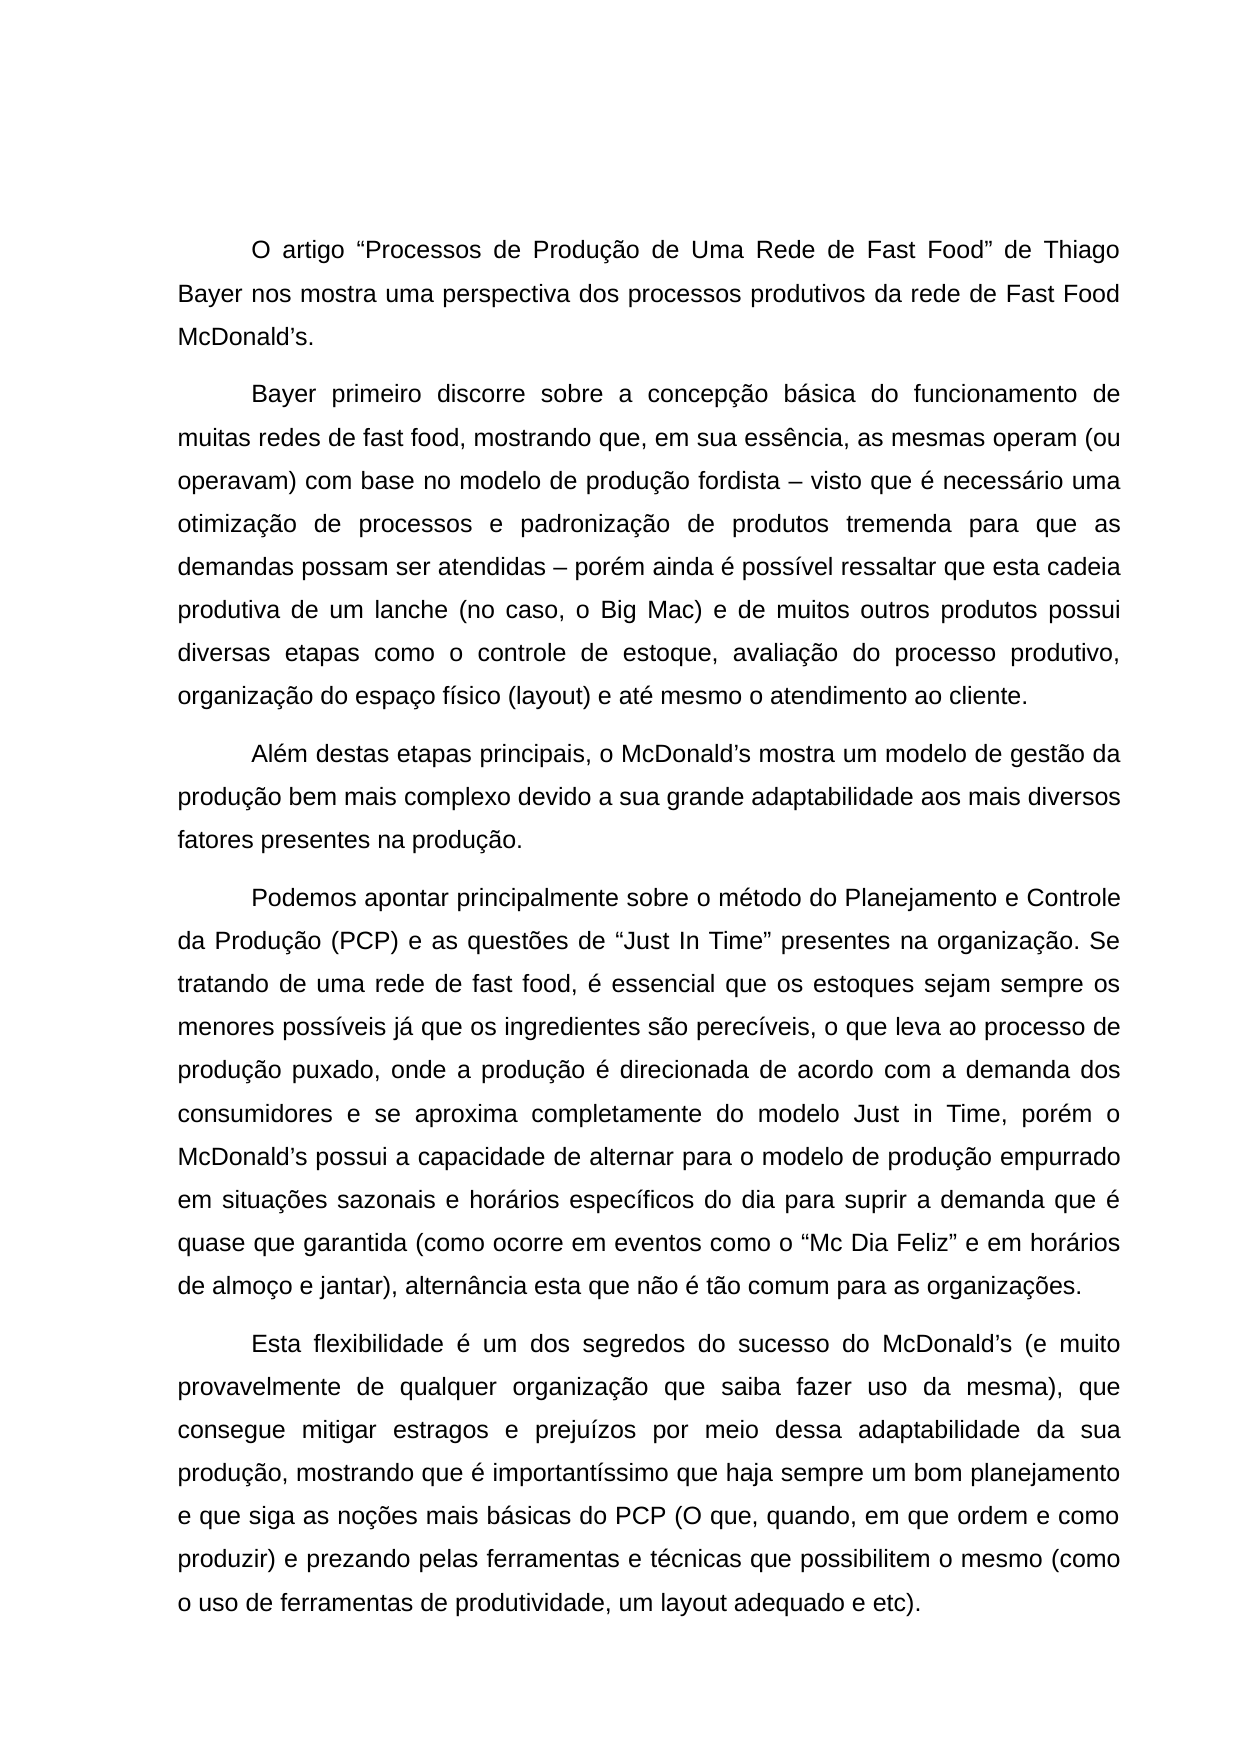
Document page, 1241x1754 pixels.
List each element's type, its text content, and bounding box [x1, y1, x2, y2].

text Podemos apontar principalmente sobre o método do Planejamento e Controle da Produção (PCP) e as questões de “Just In Time” presentes na organização. Se tratando de uma rede de fast food, é essencial que os estoques sejam sempre os menores possíveis já que os ingredientes são perecíveis, o que leva ao processo de produção puxado, onde a produção é direcionada de acordo com a demanda dos consumidores e se aproxima completamente do modelo Just in Time, porém o McDonald’s possui a capacidade de alternar para o modelo de produção empurrado em situações sazonais e horários específicos do dia para suprir a demanda que é quase que garantida (como ocorre em eventos como o “Mc Dia Feliz” e em horários de almoço e jantar), alternância esta que não é tão comum para as organizações. [177, 883, 1122, 1300]
text Bayer primeiro discorre sobre a concepção básica do funcionamento de muitas redes de fast food, mostrando que, em sua essência, as mesmas operam (ou operavam) com base no modelo de produção fordista – visto que é necessário uma otimização de processos e padronização de produtos tremenda para que as demandas possam ser atendidas – porém ainda é possível ressaltar que esta cadeia produtiva de um lanche (no caso, o Big Mac) e de muitos outros produtos possui diversas etapas como o controle de estoque, avaliação do processo produtivo, organização do espaço físico (layout) e até mesmo o atendimento ao cliente. [177, 379, 1122, 710]
text Além destas etapas principais, o McDonald’s mostra um modelo de gestão da produção bem mais complexo devido a sua grande adaptabilidade aos mais diversos fatores presentes na produção. [177, 739, 1122, 854]
text Esta flexibilidade é um dos segredos do sucesso do McDonald’s (e muito provavelmente de qualquer organização que saiba fazer uso da mesma), que consegue mitigar estragos e prejuízos por meio dessa adaptabilidade da sua produção, mostrando que é importantíssimo que haja sempre um bom planejamento e que siga as noções mais básicas do PCP (O que, quando, em que ordem e como produzir) e prezando pelas ferramentas e técnicas que possibilitem o mesmo (como o uso de ferramentas de produtividade, um layout adequado e etc). [177, 1329, 1122, 1616]
text O artigo “Processos de Produção de Uma Rede de Fast Food” de Thiago Bayer nos mostra uma perspectiva dos processos produtivos da rede de Fast Food McDonald’s. [177, 235, 1122, 350]
